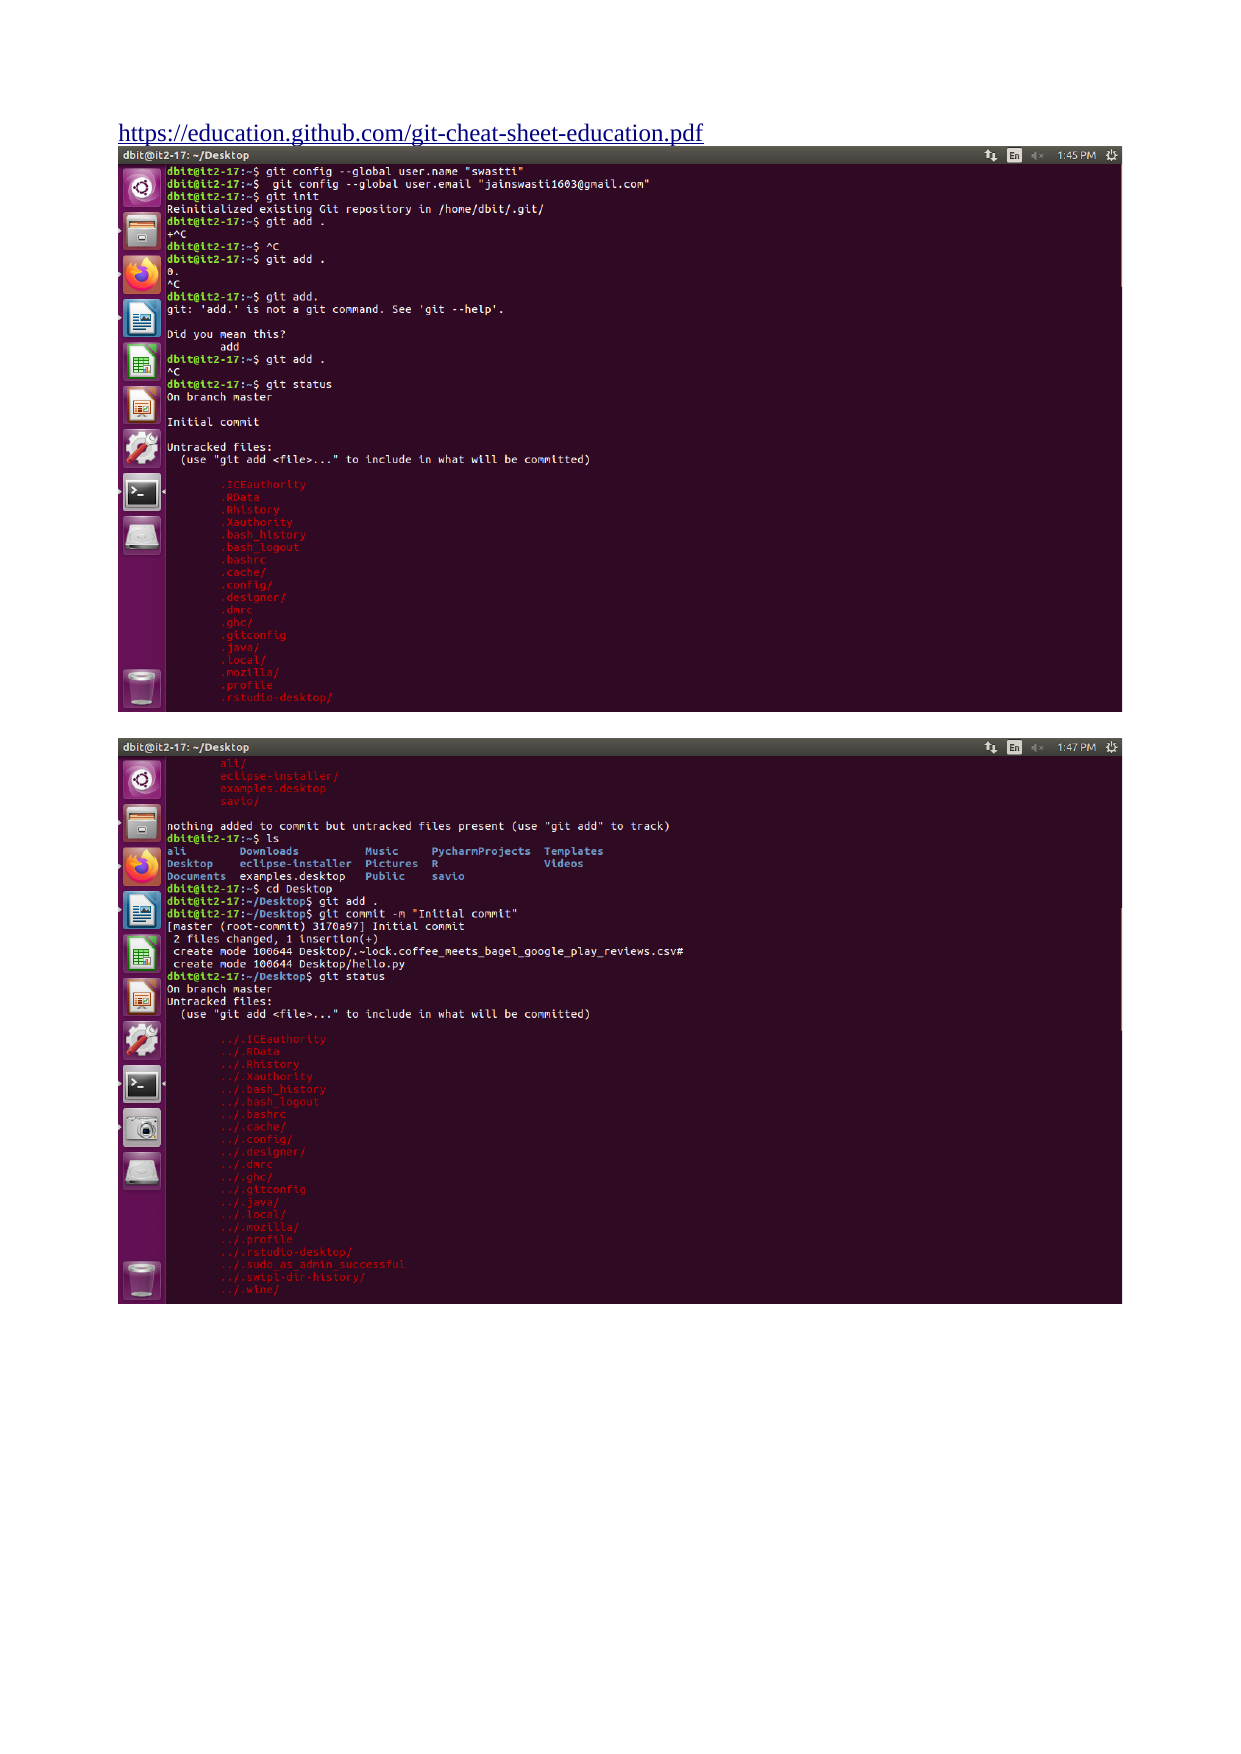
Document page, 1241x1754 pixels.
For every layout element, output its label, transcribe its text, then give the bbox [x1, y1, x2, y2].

text https://education.github.com/git-cheat-sheet-education.pdf [118, 118, 1122, 146]
picture [118, 738, 1123, 1304]
picture [118, 146, 1123, 712]
